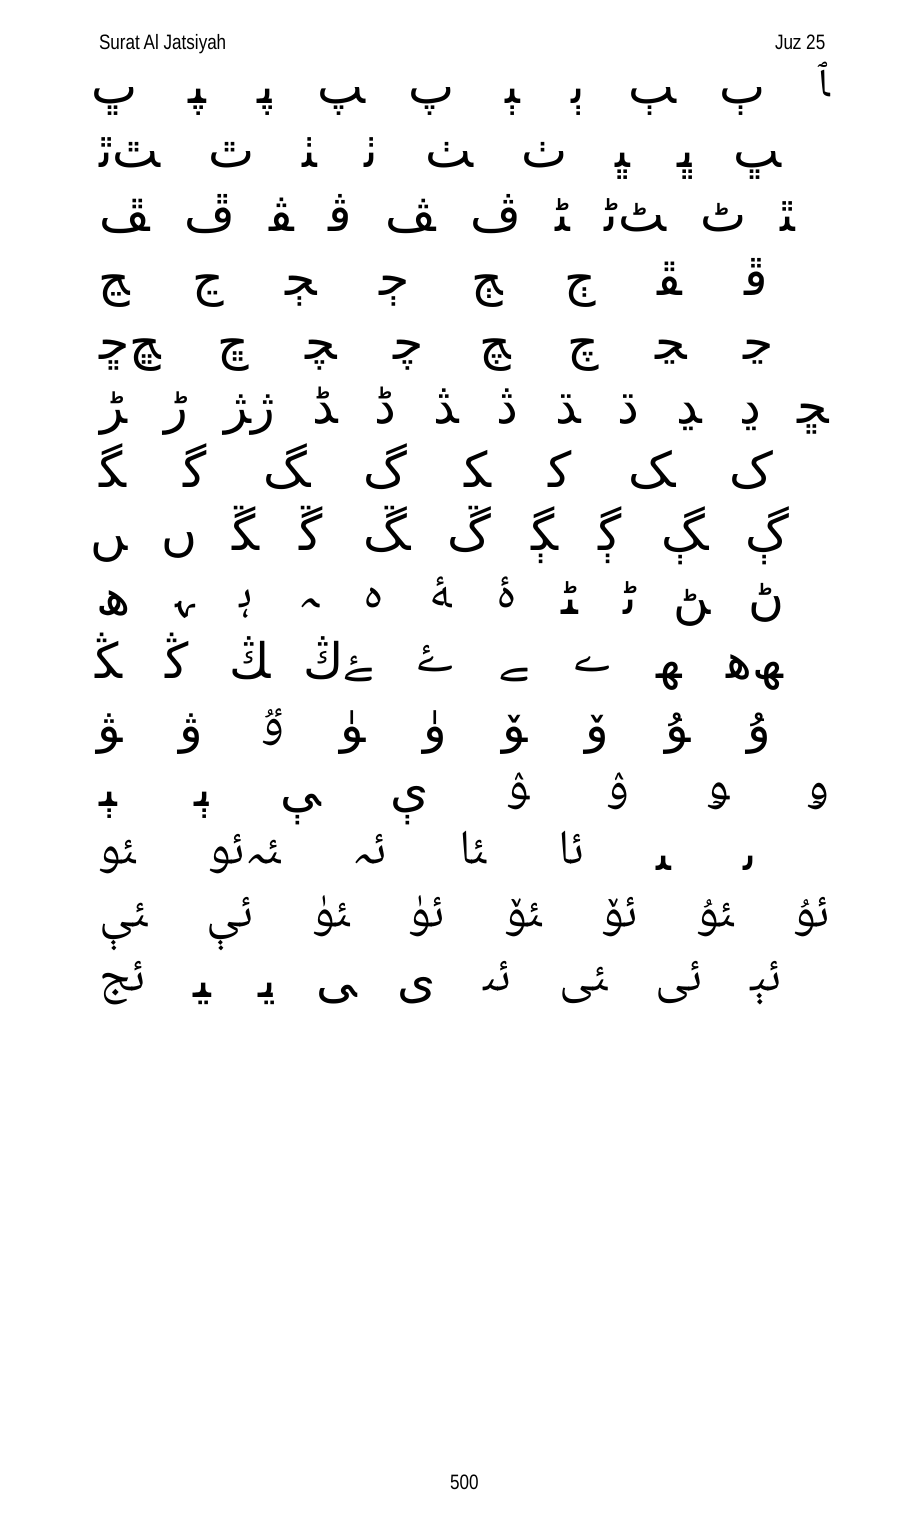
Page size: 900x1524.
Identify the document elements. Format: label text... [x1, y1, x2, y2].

text ﮫﮬ ﮭ ﮮ ﮯ ﮰ ﮱﯓ ﯔ ﯕ ﯖ [99, 635, 829, 698]
text ﯠ ﯡ ﯢ ﯣ ﯤ ﯥ ﯦ ﯧ [99, 762, 829, 826]
text ﭑ ﭒ ﭓ ﭔ ﭕ ﭖ ﭗ ﭘ ﭙ ﭚ [99, 60, 829, 124]
text ﯸ ﯹ ﯺ ﯻ ﯼ ﯽ ﯾ ﯿ ﰀ [99, 954, 829, 1018]
text ﮠ ﮡ ﮢ ﮣ ﮤ ﮥ ﮦ ﮧ ﮨ ﮩ ﮪ [99, 571, 829, 635]
text ﯗ ﯘ ﯙ ﯚ ﯛ ﯜ ﯝ ﯞ ﯟ [99, 698, 829, 762]
text ﮁ ﮂ ﮃ ﮄ ﮅ ﮆ ﮇ ﮈ ﮉ ﮊﮋ ﮌ ﮍ [99, 379, 829, 443]
text ﭥ ﭦ ﭧﭨ ﭩ ﭪ ﭫ ﭬ ﭭ ﭮ ﭯ [99, 188, 829, 252]
text ﭰ ﭱ ﭲ ﭳ ﭴ ﭵ ﭶ ﭷ [99, 252, 829, 315]
text ﮎ ﮏ ﮐ ﮑ ﮒ ﮓ ﮔ ﮕ [99, 443, 829, 507]
text ﭸ ﭹ ﭺ ﭻ ﭼ ﭽ ﭾ ﭿﮀ [99, 315, 829, 379]
text ﮖ ﮗ ﮘ ﮙ ﮚ ﮛ ﮜ ﮝ ﮞ ﮟ [99, 507, 829, 571]
text ﭛ ﭜ ﭝ ﭞ ﭟ ﭠ ﭡ ﭢ ﭣﭤ [99, 124, 829, 188]
text ﯰ ﯱ ﯲ ﯳ ﯴ ﯵ ﯶ ﯷ [99, 890, 829, 954]
text ﯨ ﯩ ﯪ ﯫ ﯬ ﯭﯮ ﯯ [99, 826, 829, 890]
